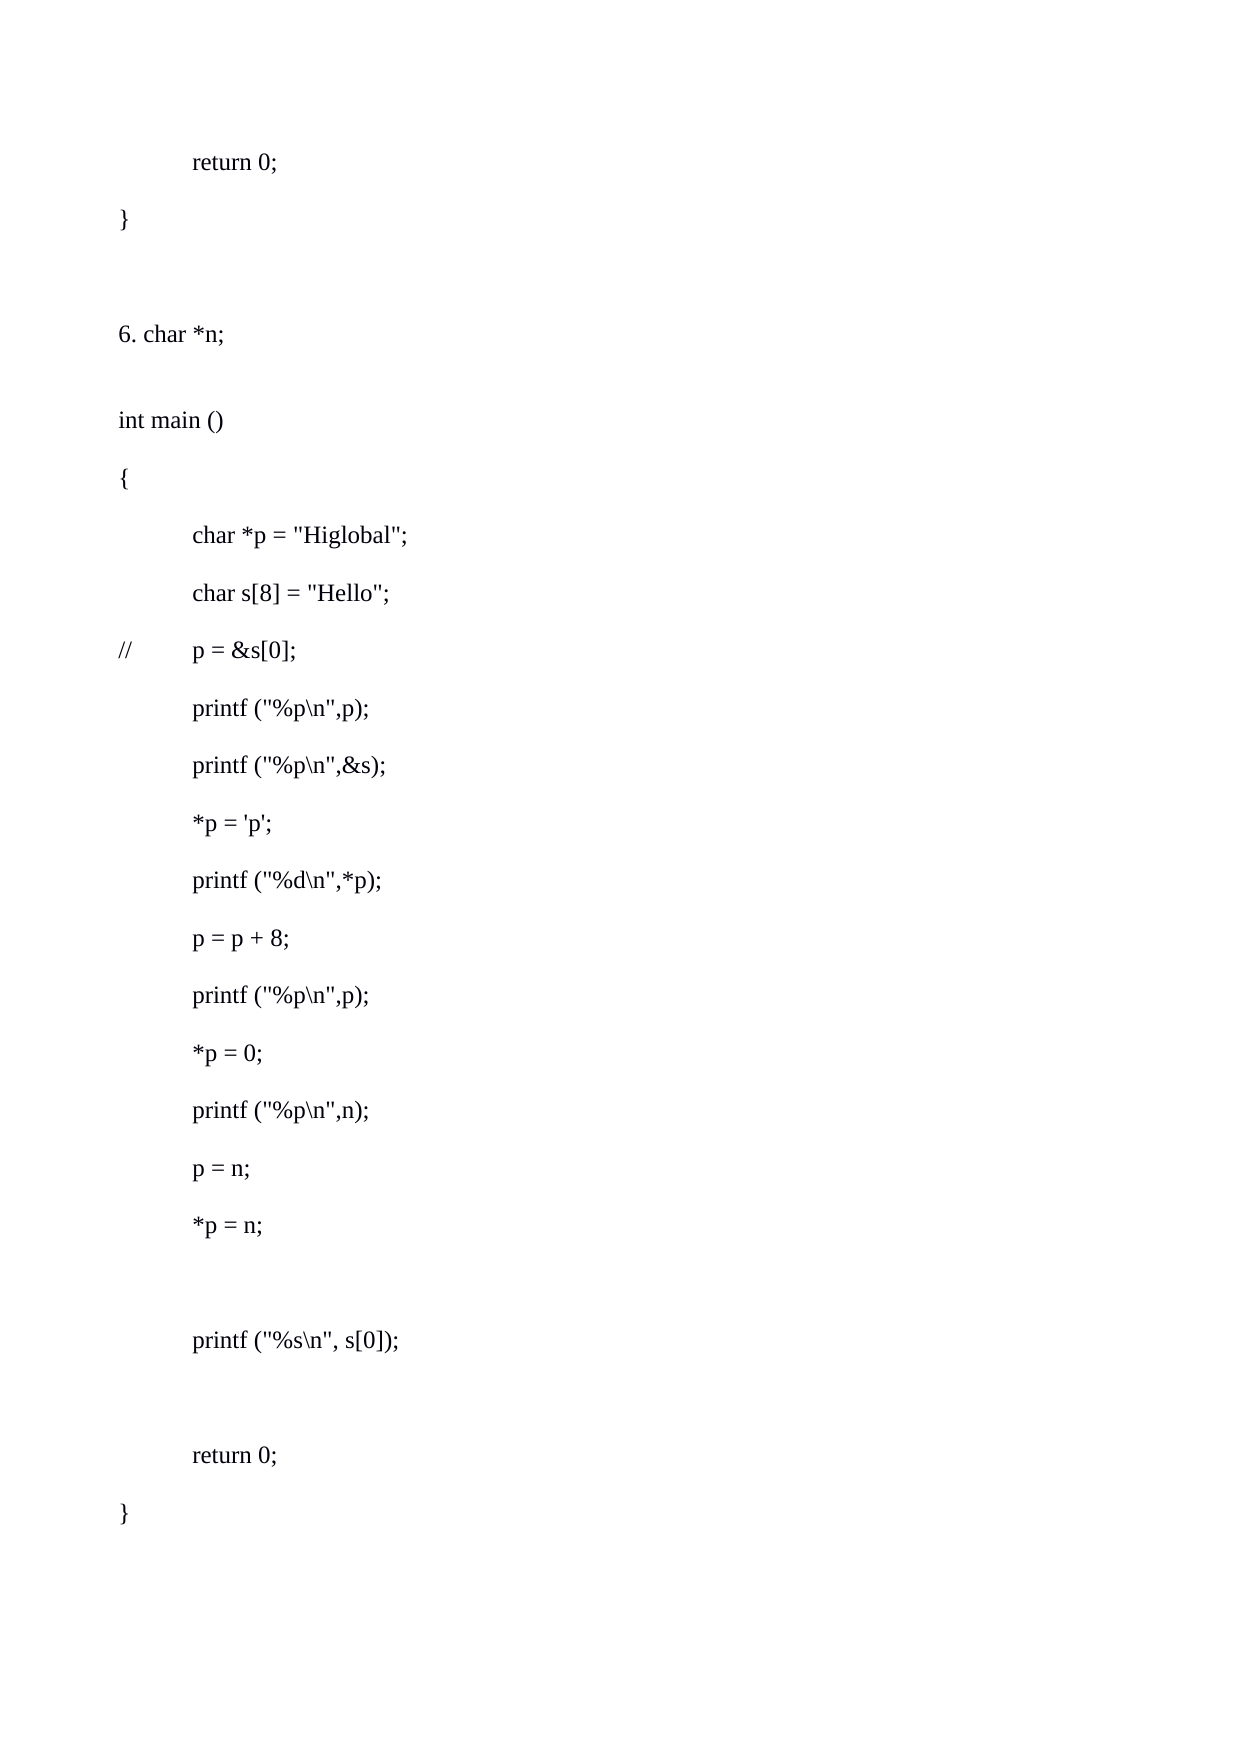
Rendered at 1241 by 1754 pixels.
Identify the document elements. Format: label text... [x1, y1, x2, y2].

text } [118, 1498, 1122, 1527]
text p = n; [118, 1153, 1122, 1182]
text return 0; [118, 147, 1122, 176]
text char *p = "Higlobal"; [118, 521, 1122, 549]
text { [118, 463, 1122, 492]
text // p = &s[0]; [118, 636, 1122, 664]
text printf ("%p\n",p); [118, 981, 1122, 1009]
text printf ("%p\n",&s); [118, 751, 1122, 779]
text int main () [118, 406, 1122, 434]
text } [118, 204, 1122, 233]
text p = p + 8; [118, 923, 1122, 952]
text printf ("%s\n", s[0]); [118, 1326, 1122, 1354]
text *p = 'p'; [118, 808, 1122, 837]
text printf ("%p\n",n); [118, 1096, 1122, 1124]
text printf ("%p\n",p); [118, 693, 1122, 722]
text *p = n; [118, 1211, 1122, 1239]
text return 0; [118, 1441, 1122, 1469]
text *p = 0; [118, 1038, 1122, 1067]
text printf ("%d\n",*p); [118, 866, 1122, 894]
text 6. char *n; [118, 319, 1122, 348]
text char s[8] = "Hello"; [118, 578, 1122, 607]
